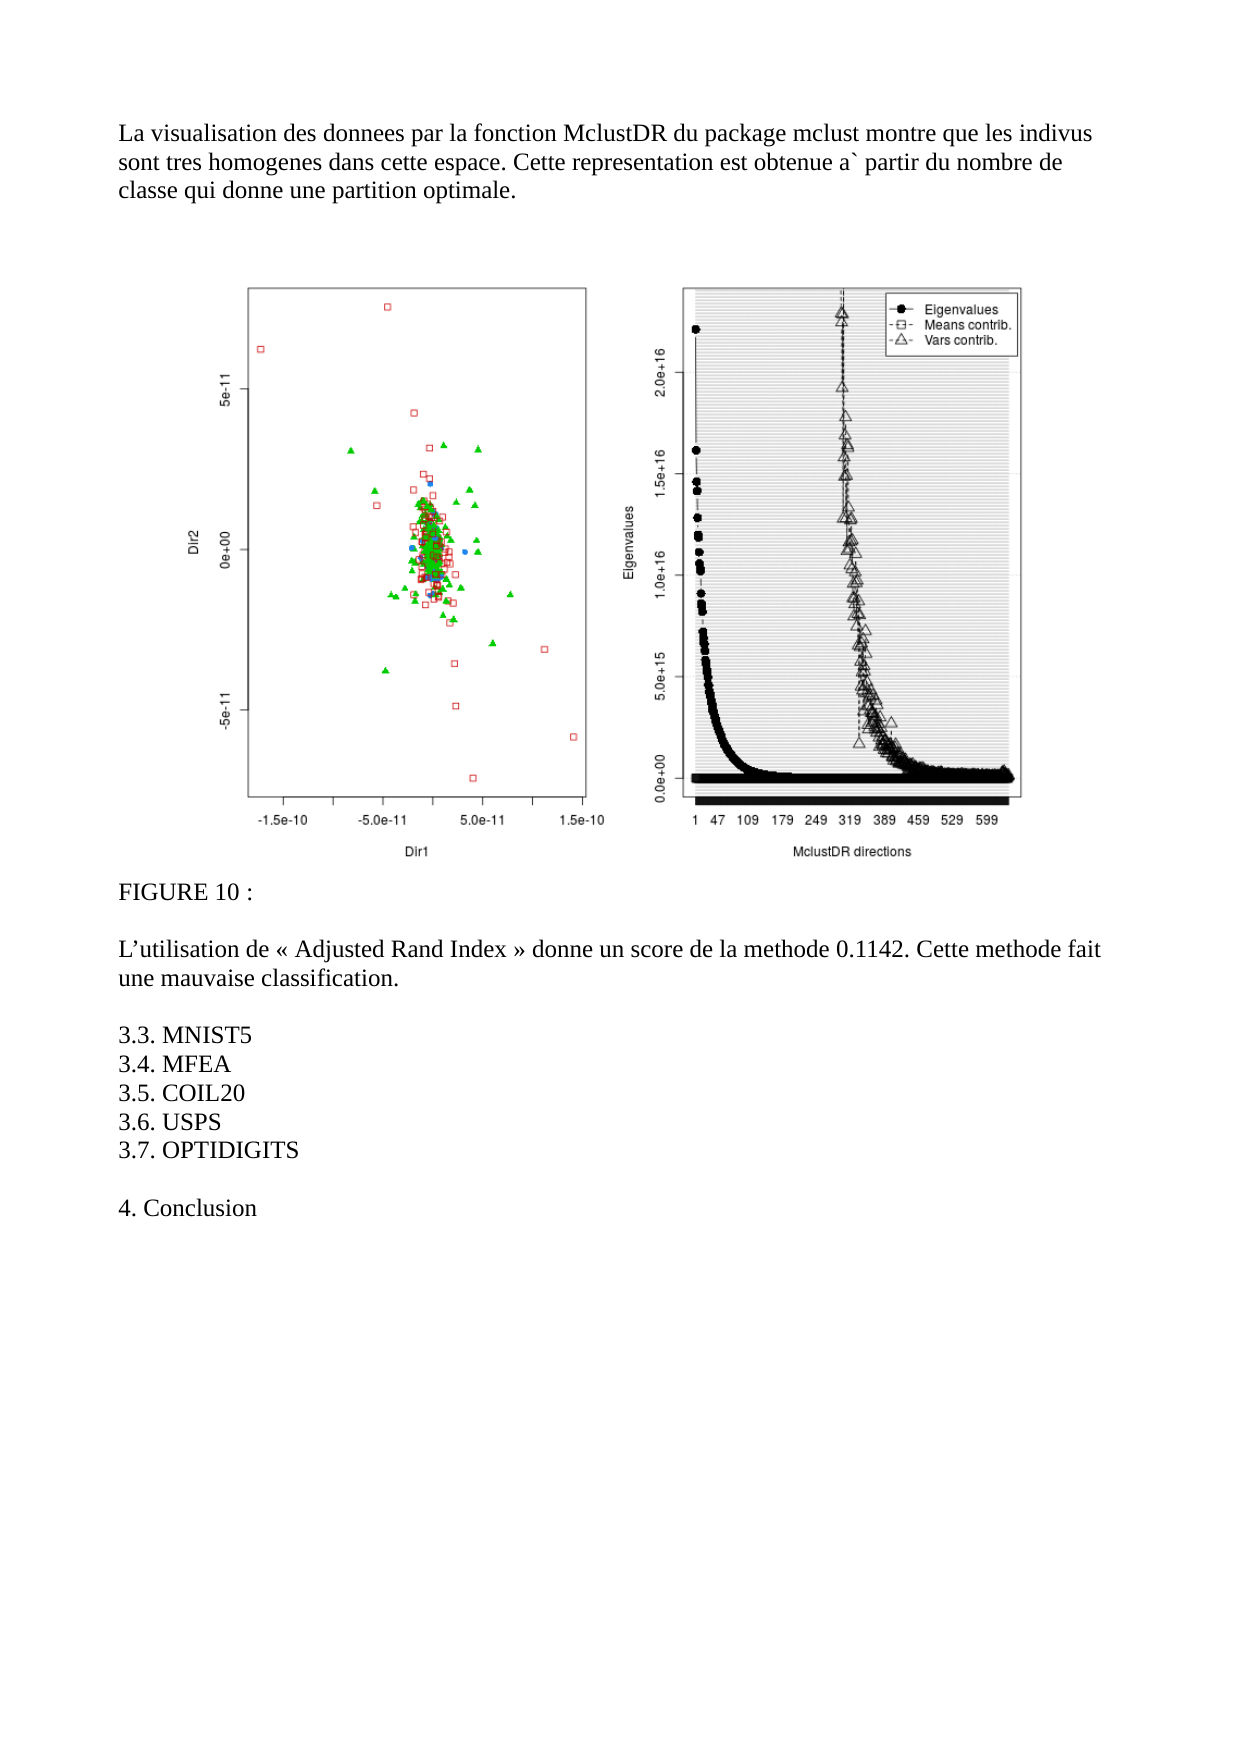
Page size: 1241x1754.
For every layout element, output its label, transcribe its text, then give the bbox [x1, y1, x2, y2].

picture [184, 225, 1054, 877]
text L’utilisation de « Adjusted Rand Index » donne un score de la methode 0.1142. Cette methode fait une mauvaise classification. [118, 934, 1122, 992]
text 3.7. OPTIDIGITS [118, 1136, 1122, 1164]
text FIGURE 10 : [118, 204, 1122, 906]
text 4. Conclusion [118, 1193, 1122, 1222]
text 3.6. USPS [118, 1107, 1122, 1136]
text La visualisation des donnees par la fonction MclustDR du package mclust montre que les indivus sont tres homogenes dans cette espace. Cette representation est obtenue a` partir du nombre de classe qui donne une partition optimale. [118, 118, 1122, 204]
text 3.5. COIL20 [118, 1078, 1122, 1107]
text 3.3. MNIST5 [118, 1021, 1122, 1049]
text 3.4. MFEA [118, 1049, 1122, 1078]
